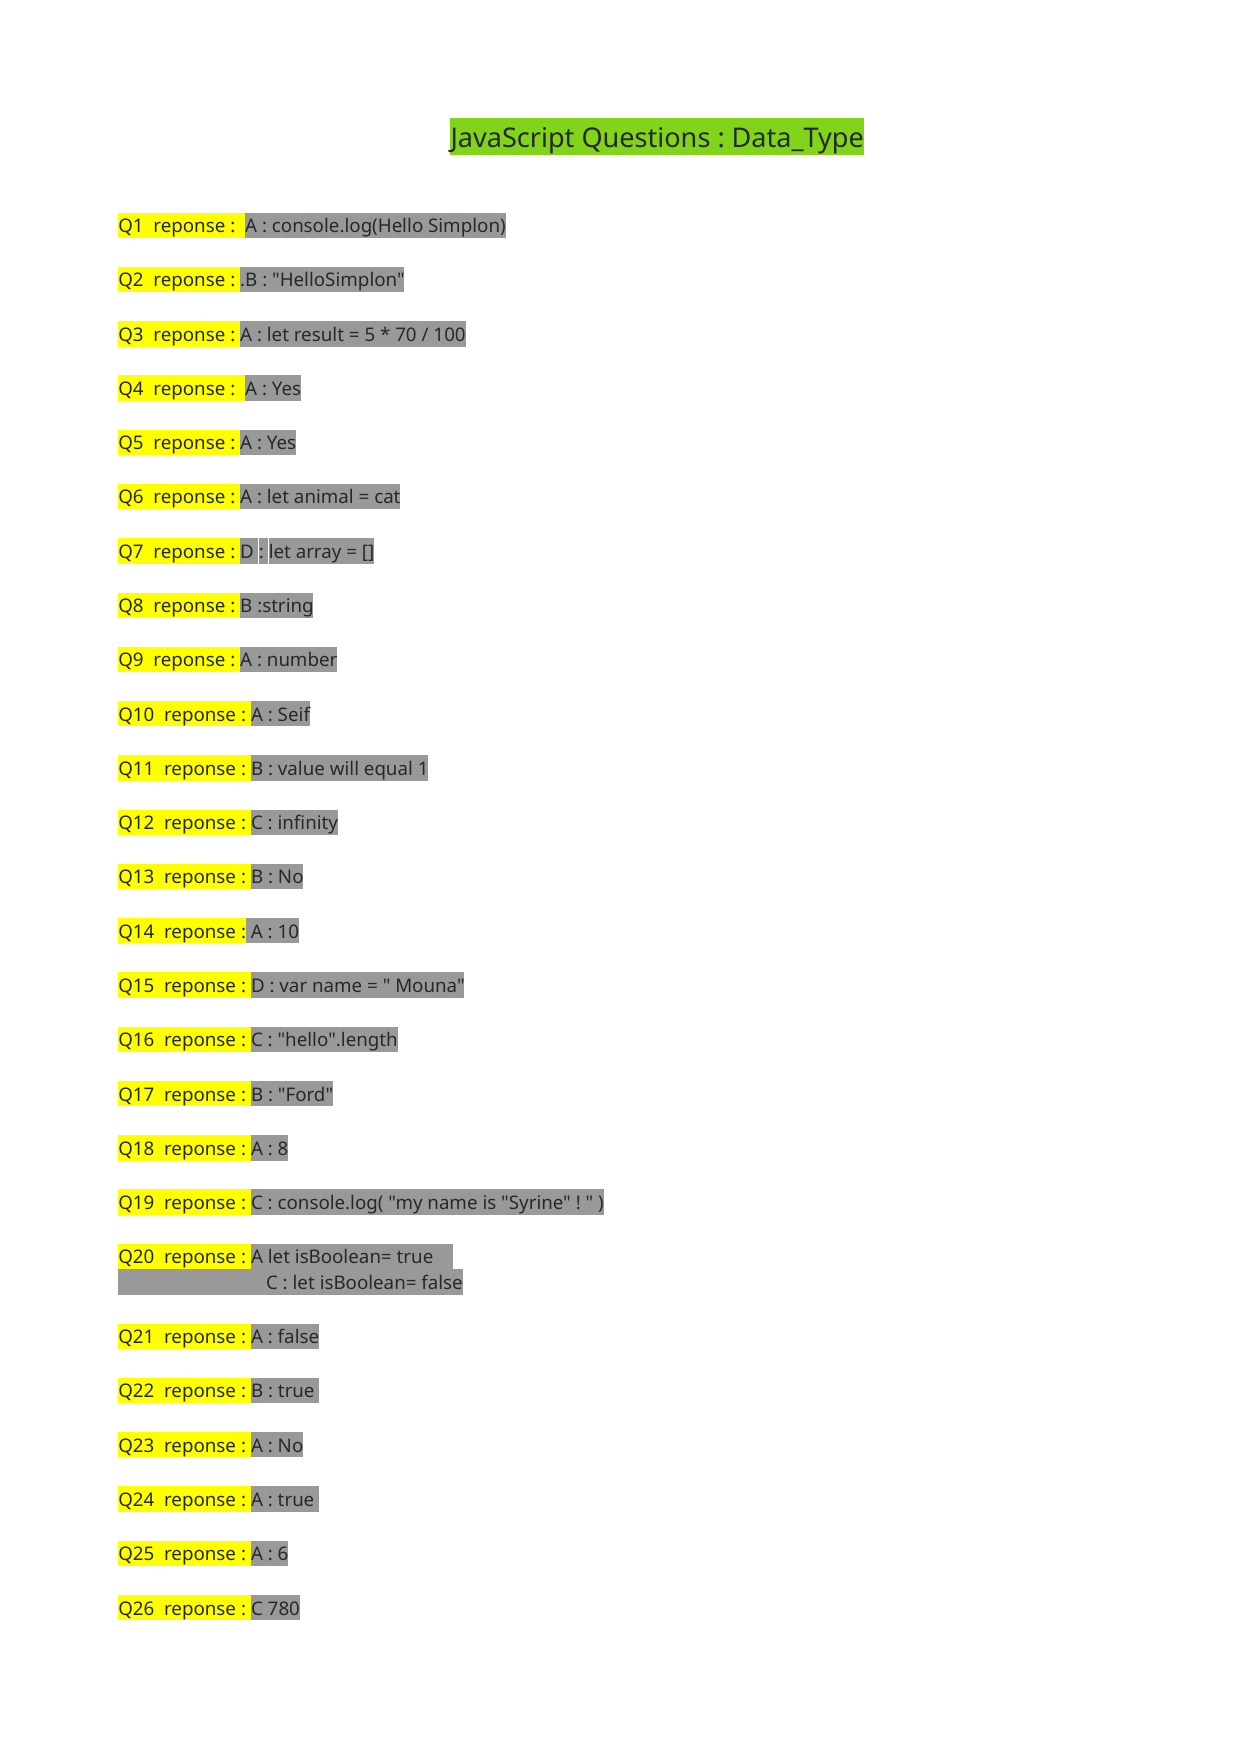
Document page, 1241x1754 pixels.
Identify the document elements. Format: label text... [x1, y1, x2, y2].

text Q1 reponse : A : console.log(Hello Simplon) [118, 212, 1122, 238]
text Q16 reponse : C : "hello".length [118, 1027, 1122, 1052]
text Q5 reponse : A : Yes [118, 429, 1122, 455]
text Q3 reponse : A : let result = 5 * 70 / 100 [118, 321, 1122, 347]
text Q4 reponse : A : Yes [118, 375, 1122, 401]
text Q26 reponse : C 780 [118, 1595, 1122, 1620]
text Q15 reponse : D : var name = " Mouna" [118, 972, 1122, 998]
text Q11 reponse : B : value will equal 1 [118, 755, 1122, 781]
text Q20 reponse : A let isBoolean= true [118, 1244, 1122, 1269]
text JavaScript Questions : Data_Type [118, 118, 1122, 155]
text Q13 reponse : B : No [118, 864, 1122, 889]
text C : let isBoolean= false [118, 1269, 1122, 1295]
text Q6 reponse : A : let animal = cat [118, 484, 1122, 509]
text Q23 reponse : A : No [118, 1432, 1122, 1457]
text Q18 reponse : A : 8 [118, 1135, 1122, 1161]
text Q17 reponse : B : "Ford" [118, 1081, 1122, 1106]
text Q21 reponse : A : false [118, 1323, 1122, 1349]
text Q14 reponse : A : 10 [118, 918, 1122, 943]
text Q22 reponse : B : true [118, 1378, 1122, 1403]
text Q10 reponse : A : Seif [118, 701, 1122, 726]
text Q8 reponse : B :string [118, 592, 1122, 618]
text Q7 reponse : D : let array = [] [118, 538, 1122, 564]
text Q24 reponse : A : true [118, 1486, 1122, 1512]
text Q9 reponse : A : number [118, 647, 1122, 672]
text Q2 reponse : .B : "HelloSimplon" [118, 267, 1122, 292]
text Q25 reponse : A : 6 [118, 1541, 1122, 1566]
text Q19 reponse : C : console.log( "my name is "Syrine" ! " ) [118, 1189, 1122, 1215]
text Q12 reponse : C : infinity [118, 809, 1122, 835]
